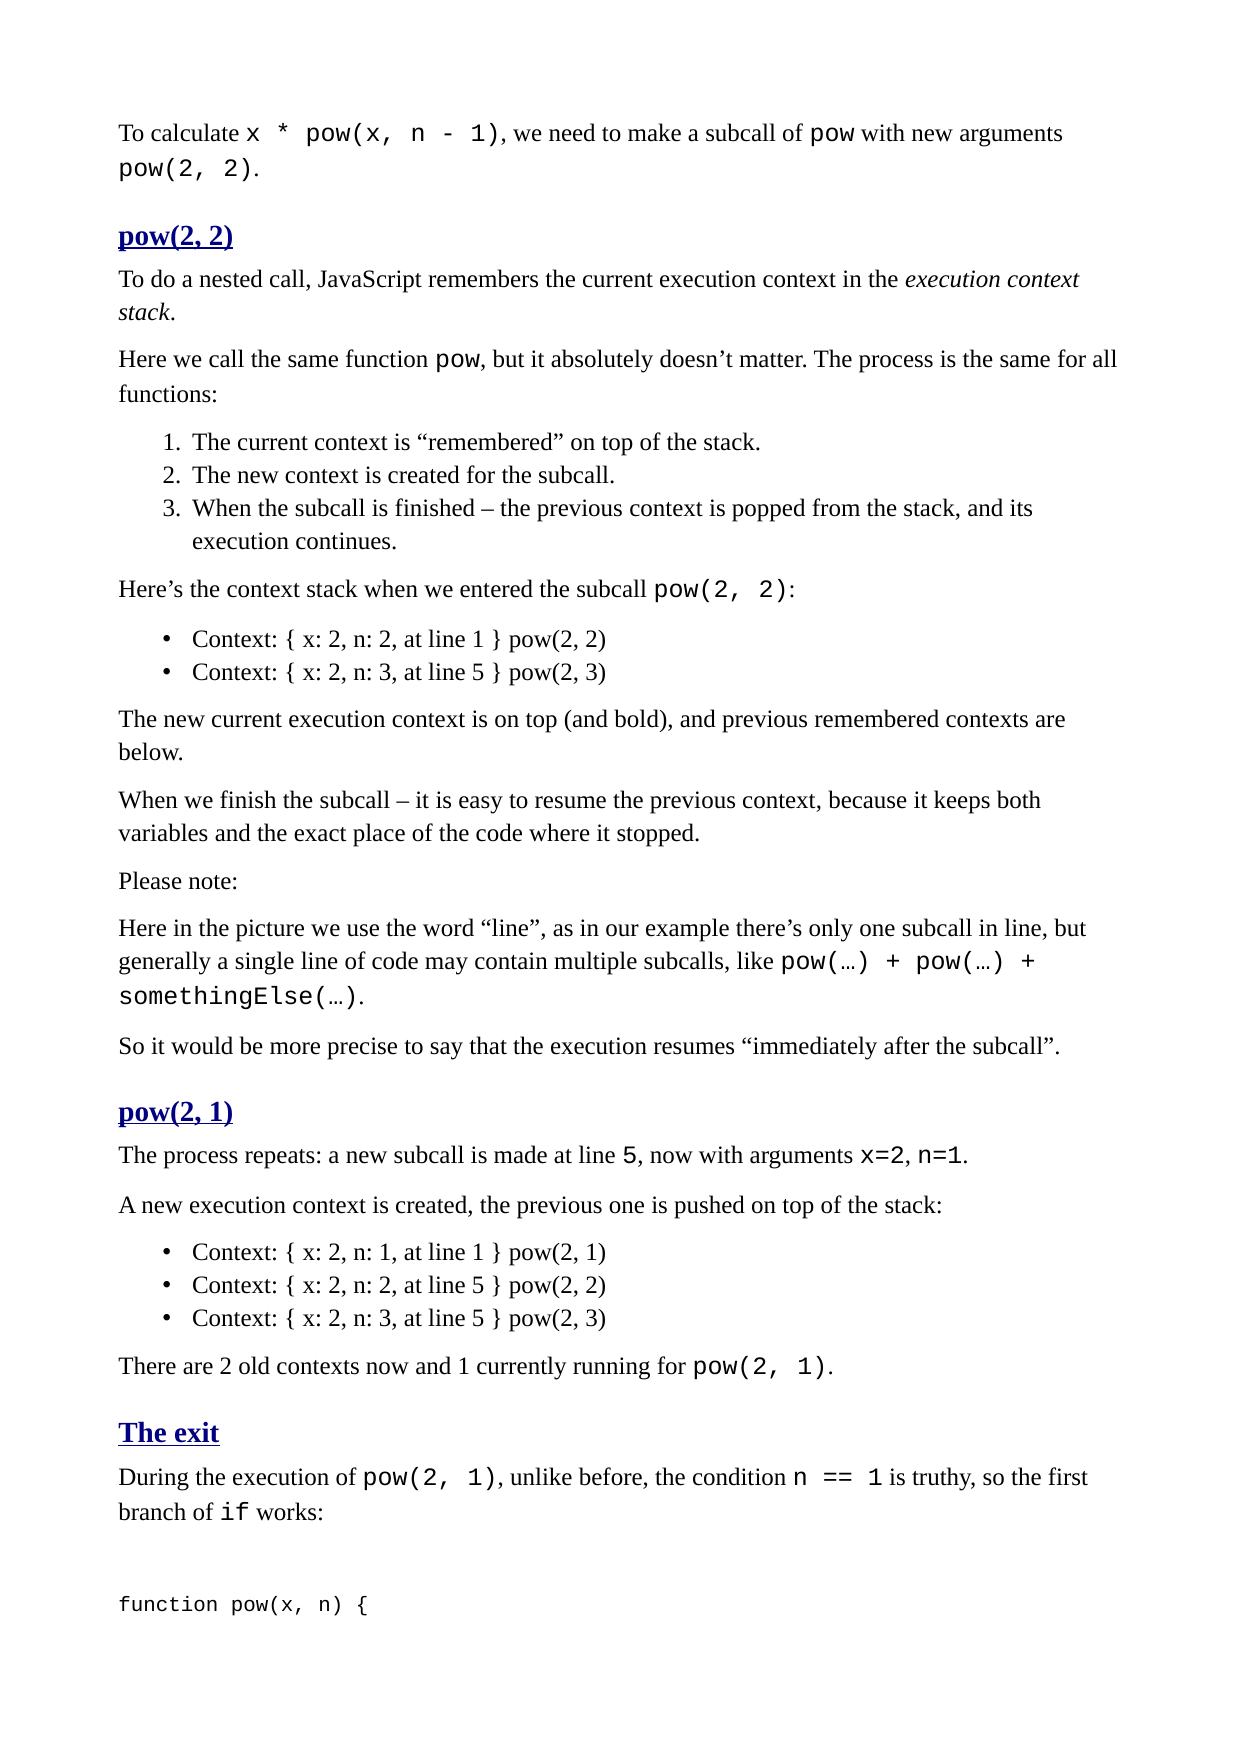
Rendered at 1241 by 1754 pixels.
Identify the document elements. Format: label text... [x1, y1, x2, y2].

list The new context is created for the subcall. [162, 460, 1122, 489]
list Context: { x: 2, n: 2, at line 1 } pow(2, 2) [162, 624, 1122, 653]
text During the execution of pow(2, 1), unlike before, the condition n == 1 is truthy, so the first branch of if works: [118, 1462, 1122, 1527]
list Context: { x: 2, n: 1, at line 1 } pow(2, 1) [162, 1237, 1122, 1266]
subtitle pow(2, 1) [118, 1094, 1122, 1127]
subtitle The exit [118, 1416, 1122, 1449]
text There are 2 old contexts now and 1 currently running for pow(2, 1). [118, 1351, 1122, 1382]
list Context: { x: 2, n: 3, at line 5 } pow(2, 3) [162, 1303, 1122, 1332]
text function pow(x, n) { [118, 1594, 1122, 1618]
text The process repeats: a new subcall is made at line 5, now with arguments x=2, n=1. [118, 1140, 1122, 1171]
text Here we call the same function pow, but it absolutely doesn’t matter. The process is the same for all functions: [118, 344, 1122, 408]
list Context: { x: 2, n: 3, at line 5 } pow(2, 3) [162, 657, 1122, 686]
list When the subcall is finished – the previous context is popped from the stack, and its execution continues. [162, 493, 1122, 555]
text To do a nested call, JavaScript remembers the current execution context in the execution context stack. [118, 264, 1122, 326]
text Here in the picture we use the word “line”, as in our example there’s only one subcall in line, but generally a single line of code may contain multiple subcalls, like pow(…) + pow(…) + somethingElse(…). [118, 913, 1122, 1012]
text A new execution context is created, the previous one is pushed on top of the stack: [118, 1190, 1122, 1218]
text Here’s the context stack when we entered the subcall pow(2, 2): [118, 574, 1122, 605]
text Please note: [118, 866, 1122, 894]
subtitle pow(2, 2) [118, 218, 1122, 251]
list Context: { x: 2, n: 2, at line 5 } pow(2, 2) [162, 1270, 1122, 1299]
text To calculate x * pow(x, n - 1), we need to make a subcall of pow with new arguments pow(2, 2). [118, 118, 1122, 184]
text When we finish the subcall – it is easy to resume the previous context, because it keeps both variables and the exact place of the code where it stopped. [118, 785, 1122, 847]
text So it would be more precise to say that the execution resumes “immediately after the subcall”. [118, 1031, 1122, 1060]
text The new current execution context is on top (and bold), and previous remembered contexts are below. [118, 704, 1122, 766]
list The current context is “remembered” on top of the stack. [162, 427, 1122, 456]
